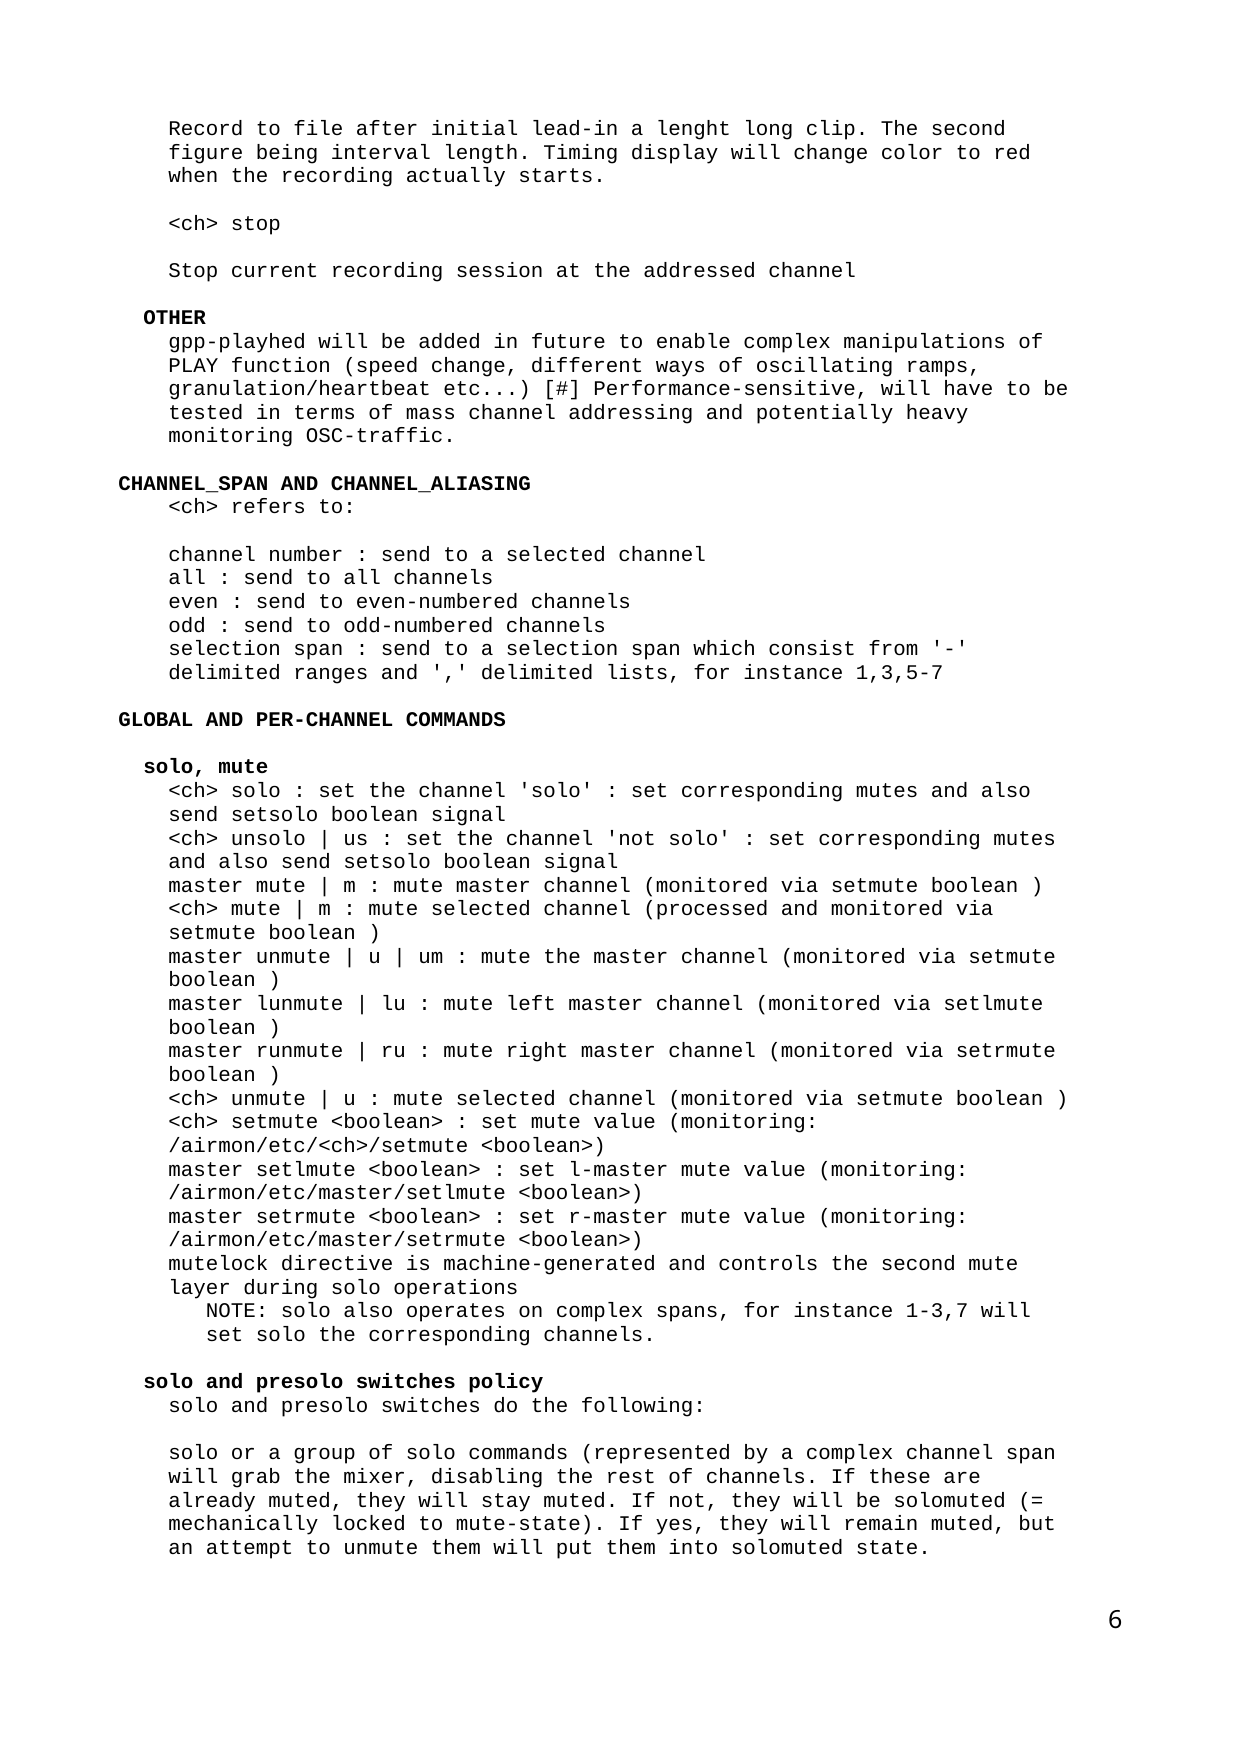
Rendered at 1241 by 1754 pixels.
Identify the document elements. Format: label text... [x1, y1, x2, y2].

text when the recording actually starts. [118, 165, 1122, 189]
text channel number : send to a selected channel [118, 544, 1122, 567]
text CHANNEL_SPAN AND CHANNEL_ALIASING [118, 473, 1122, 496]
text tested in terms of mass channel addressing and potentially heavy [118, 402, 1122, 426]
text Record to file after initial lead-in a lenght long clip. The second [118, 118, 1122, 142]
text gpp-playhed will be added in future to enable complex manipulations of [118, 331, 1122, 354]
text master setlmute <boolean> : set l-master mute value (monitoring: [118, 1158, 1122, 1182]
text mechanically locked to mute-state). If yes, they will remain muted, but [118, 1513, 1122, 1537]
text solo or a group of solo commands (represented by a complex channel span [118, 1442, 1122, 1466]
text will grab the mixer, disabling the rest of channels. If these are [118, 1466, 1122, 1489]
text master mute | m : mute master channel (monitored via setmute boolean ) [118, 875, 1122, 898]
text boolean ) [118, 969, 1122, 993]
text already muted, they will stay muted. If not, they will be solomuted (= [118, 1489, 1122, 1513]
text delimited ranges and ',' delimited lists, for instance 1,3,5-7 [118, 662, 1122, 686]
text master lunmute | lu : mute left master channel (monitored via setlmute [118, 993, 1122, 1017]
text send setsolo boolean signal [118, 804, 1122, 827]
text master unmute | u | um : mute the master channel (monitored via setmute [118, 946, 1122, 969]
text OTHER [118, 307, 1122, 331]
text mutelock directive is machine-generated and controls the second mute [118, 1253, 1122, 1277]
text GLOBAL AND PER-CHANNEL COMMANDS [118, 709, 1122, 733]
text odd : send to odd-numbered channels [118, 615, 1122, 638]
text /airmon/etc/master/setrmute <boolean>) [118, 1229, 1122, 1253]
text <ch> refers to: [118, 496, 1122, 520]
text monitoring OSC-traffic. [118, 426, 1122, 449]
text boolean ) [118, 1017, 1122, 1040]
text /airmon/etc/master/setlmute <boolean>) [118, 1182, 1122, 1206]
text even : send to even-numbered channels [118, 591, 1122, 615]
text /airmon/etc/<ch>/setmute <boolean>) [118, 1135, 1122, 1158]
text and also send setsolo boolean signal [118, 851, 1122, 875]
text selection span : send to a selection span which consist from '-' [118, 638, 1122, 662]
text master setrmute <boolean> : set r-master mute value (monitoring: [118, 1206, 1122, 1229]
text NOTE: solo also operates on complex spans, for instance 1-3,7 will [118, 1300, 1122, 1324]
text Stop current recording session at the addressed channel [118, 260, 1122, 284]
text an attempt to unmute them will put them into solomuted state. [118, 1537, 1122, 1561]
text layer during solo operations [118, 1277, 1122, 1300]
text all : send to all channels [118, 567, 1122, 591]
text setmute boolean ) [118, 922, 1122, 946]
text solo, mute [118, 757, 1122, 780]
text <ch> unmute | u : mute selected channel (monitored via setmute boolean ) [118, 1088, 1122, 1111]
text granulation/heartbeat etc...) [#] Performance-sensitive, will have to be [118, 378, 1122, 402]
text <ch> unsolo | us : set the channel 'not solo' : set corresponding mutes [118, 827, 1122, 851]
text <ch> solo : set the channel 'solo' : set corresponding mutes and also [118, 780, 1122, 804]
text solo and presolo switches do the following: [118, 1395, 1122, 1419]
text boolean ) [118, 1064, 1122, 1088]
text <ch> mute | m : mute selected channel (processed and monitored via [118, 898, 1122, 922]
text <ch> stop [118, 213, 1122, 236]
text solo and presolo switches policy [118, 1371, 1122, 1395]
text set solo the corresponding channels. [118, 1324, 1122, 1348]
text figure being interval length. Timing display will change color to red [118, 142, 1122, 165]
text master runmute | ru : mute right master channel (monitored via setrmute [118, 1040, 1122, 1064]
text <ch> setmute <boolean> : set mute value (monitoring: [118, 1111, 1122, 1135]
text PLAY function (speed change, different ways of oscillating ramps, [118, 354, 1122, 378]
